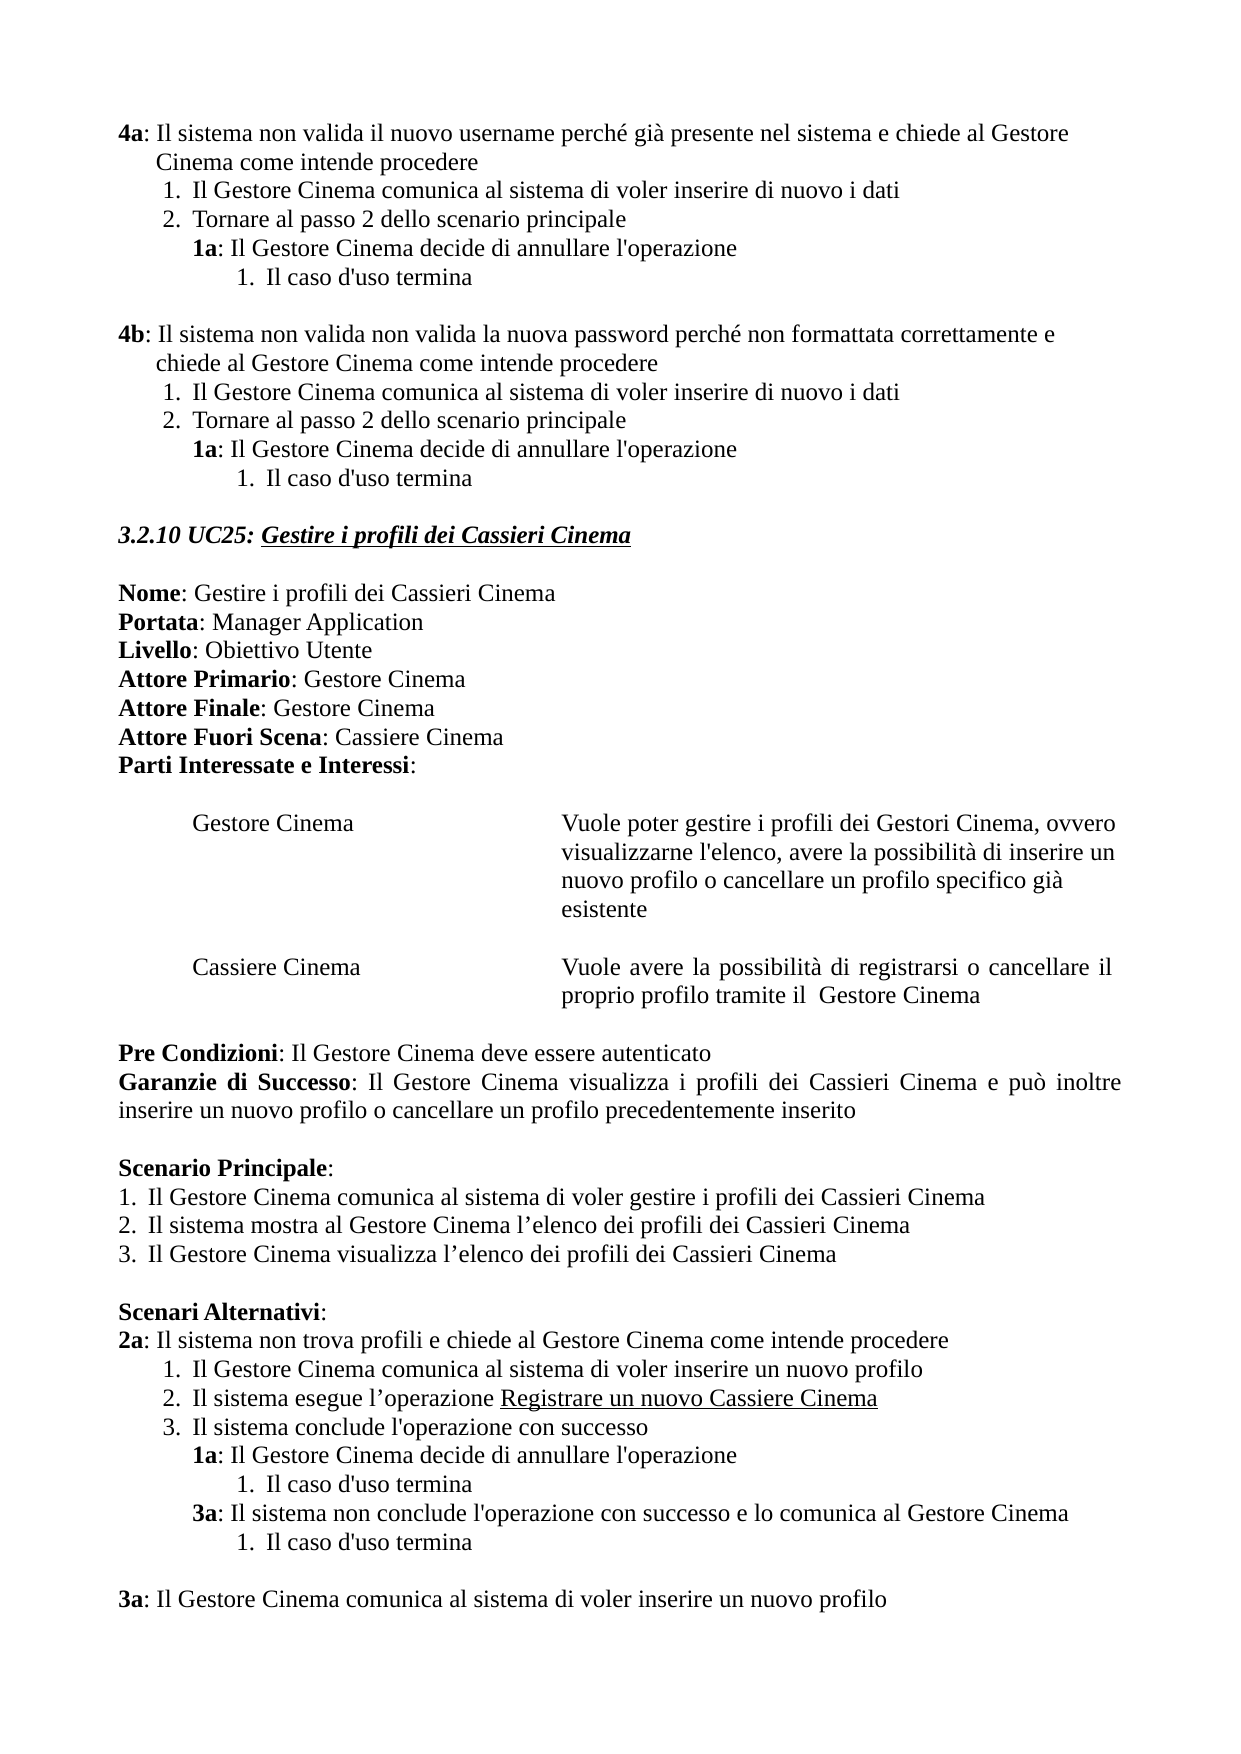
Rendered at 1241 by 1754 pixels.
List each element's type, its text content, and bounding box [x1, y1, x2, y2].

list Il Gestore Cinema comunica al sistema di voler inserire di nuovo i dati [162, 176, 1122, 204]
text Attore Fuori Scena: Cassiere Cinema [118, 722, 1122, 751]
list Il Gestore Cinema comunica al sistema di voler gestire i profili dei Cassieri Cinema [118, 1182, 1122, 1211]
text 1a: Il Gestore Cinema decide di annullare l'operazione [118, 1441, 1122, 1469]
list Il Gestore Cinema comunica al sistema di voler inserire un nuovo profilo [162, 1354, 1122, 1383]
list Il caso d'uso termina [236, 463, 1122, 492]
list Il sistema conclude l'operazione con successo [162, 1412, 1122, 1441]
list Il Gestore Cinema visualizza l’elenco dei profili dei Cassieri Cinema [118, 1239, 1122, 1268]
text 4b: Il sistema non valida non valida la nuova password perché non formattata correttamente e [118, 319, 1122, 348]
text 2a: Il sistema non trova profili e chiede al Gestore Cinema come intende procedere [118, 1326, 1122, 1354]
text Scenario Principale: [118, 1153, 1122, 1182]
list Tornare al passo 2 dello scenario principale [162, 204, 1122, 233]
list Il sistema mostra al Gestore Cinema l’elenco dei profili dei Cassieri Cinema [118, 1211, 1122, 1239]
text 4a: Il sistema non valida il nuovo username perché già presente nel sistema e chiede al Gestore [118, 118, 1122, 147]
text Cassiere Cinema Vuole avere la possibilità di registrarsi o cancellare il proprio profilo tramite il Gestore Cinema [118, 952, 1122, 1009]
text Pre Condizioni: Il Gestore Cinema deve essere autenticato [118, 1038, 1122, 1067]
list Il sistema esegue l’operazione Registrare un nuovo Cassiere Cinema [162, 1383, 1122, 1412]
list Il caso d'uso termina [236, 1527, 1122, 1556]
text Nome: Gestire i profili dei Cassieri Cinema [118, 578, 1122, 607]
text Portata: Manager Application [118, 607, 1122, 636]
text Gestore Cinema Vuole poter gestire i profili dei Gestori Cinema, ovvero visualizzarne l'elenco, avere la possibilità di inserire un nuovo profilo o cancellare un profilo specifico già esistente [118, 808, 1122, 923]
list Il caso d'uso termina [236, 262, 1122, 291]
text Cinema come intende procedere [118, 147, 1122, 176]
list Il caso d'uso termina [236, 1469, 1122, 1498]
list Il Gestore Cinema comunica al sistema di voler inserire di nuovo i dati [162, 377, 1122, 406]
text Attore Primario: Gestore Cinema [118, 664, 1122, 693]
text 1a: Il Gestore Cinema decide di annullare l'operazione [118, 233, 1122, 262]
text Scenari Alternativi: [118, 1297, 1122, 1326]
text chiede al Gestore Cinema come intende procedere [118, 348, 1122, 377]
text 3a: Il Gestore Cinema comunica al sistema di voler inserire un nuovo profilo [118, 1584, 1122, 1613]
text 3a: Il sistema non conclude l'operazione con successo e lo comunica al Gestore Cinema [118, 1498, 1122, 1527]
text 3.2.10 UC25: Gestire i profili dei Cassieri Cinema [118, 521, 1122, 549]
text 1a: Il Gestore Cinema decide di annullare l'operazione [118, 434, 1122, 463]
text Parti Interessate e Interessi: [118, 751, 1122, 779]
text Livello: Obiettivo Utente [118, 636, 1122, 664]
list Tornare al passo 2 dello scenario principale [162, 406, 1122, 434]
text Garanzie di Successo: Il Gestore Cinema visualizza i profili dei Cassieri Cinema e può inoltre inserire un nuovo profilo o cancellare un profilo precedentemente inserito [118, 1067, 1122, 1124]
text Attore Finale: Gestore Cinema [118, 693, 1122, 722]
